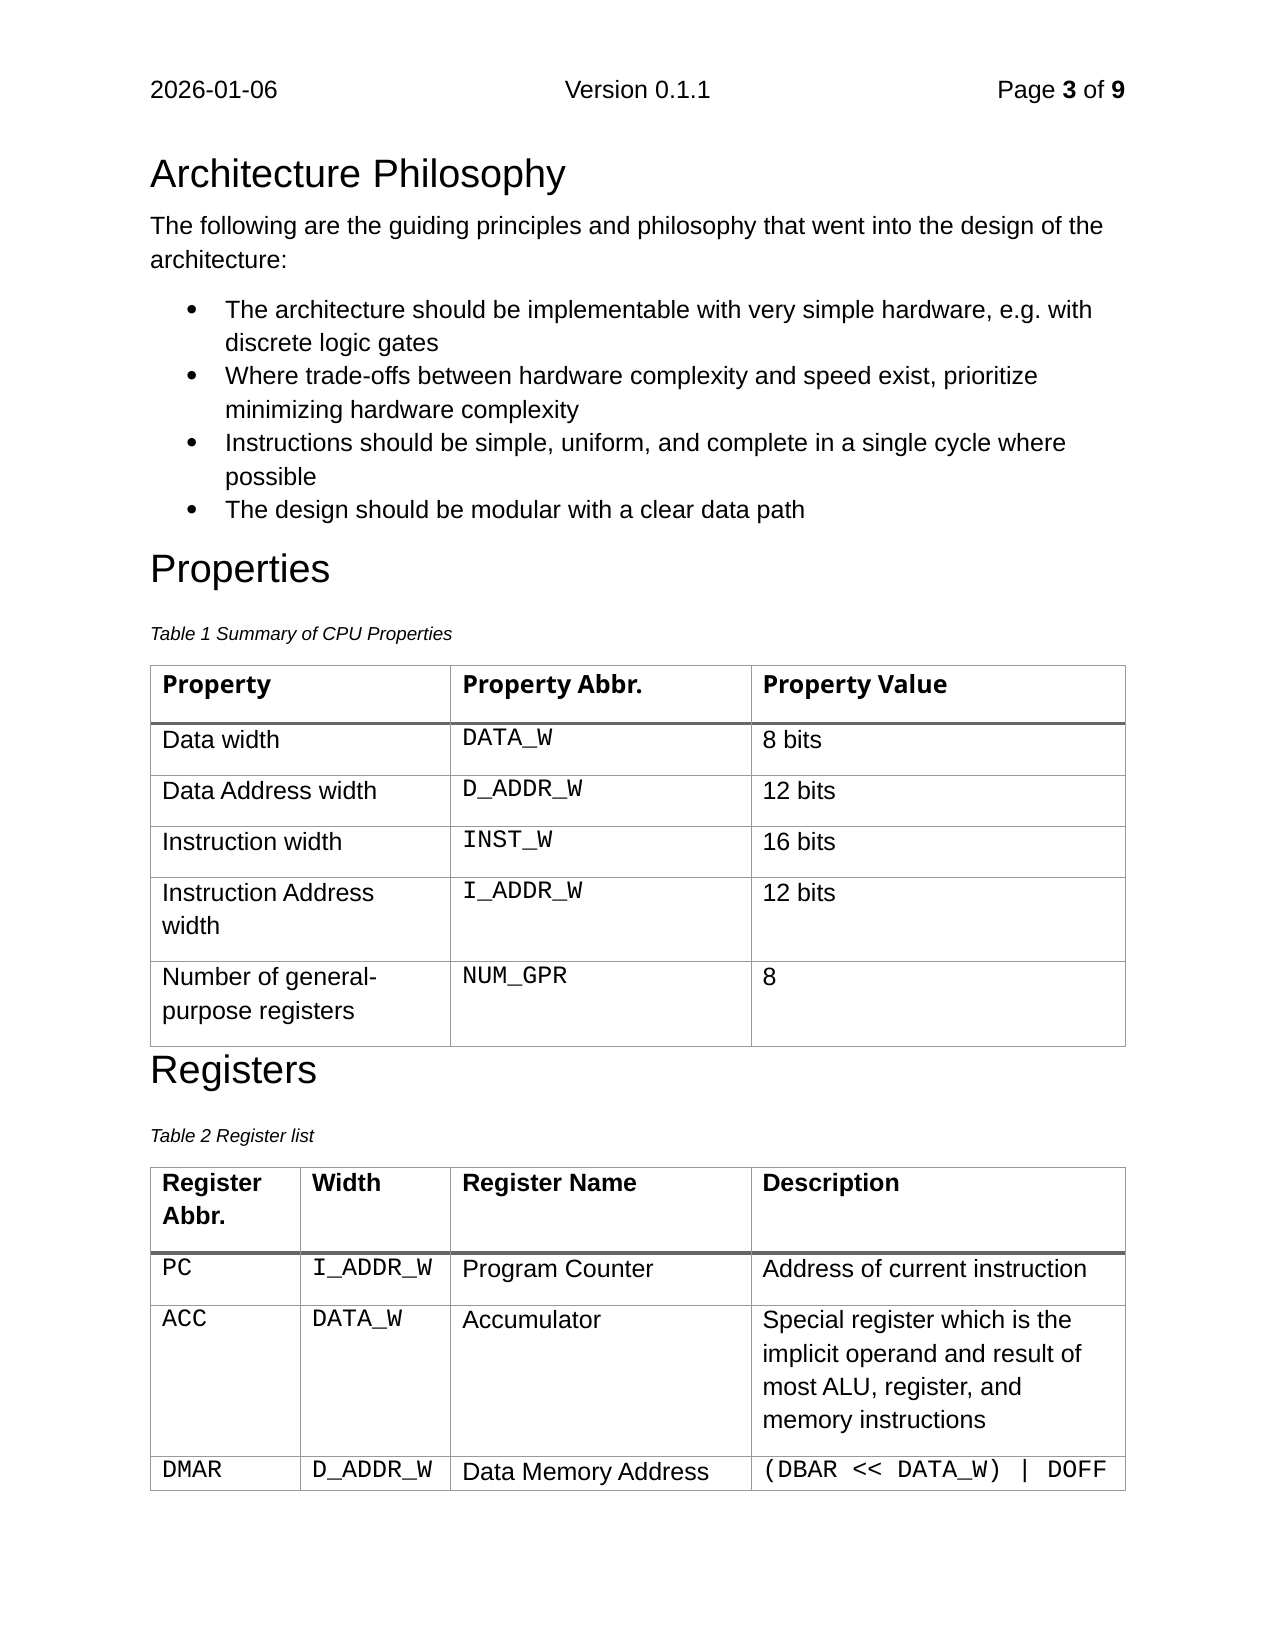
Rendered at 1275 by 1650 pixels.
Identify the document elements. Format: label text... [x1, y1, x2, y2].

subtitle Registers [150, 1047, 1125, 1092]
table_header Description [752, 1168, 1125, 1251]
table_cell INST_W [451, 827, 751, 877]
table_cell Data width [151, 725, 450, 775]
table_cell Number of general-purpose registers [151, 962, 450, 1046]
table_header Property Abbr. [451, 666, 751, 722]
table_header Property [151, 666, 450, 722]
table_cell Program Counter [451, 1255, 751, 1304]
table_cell Data Address width [151, 776, 450, 826]
list Instructions should be simple, uniform, and complete in a single cycle where possible [187, 428, 1125, 490]
table_cell I_ADDR_W [451, 878, 751, 961]
table_cell Accumulator [451, 1306, 751, 1456]
table_cell 12 bits [752, 878, 1125, 961]
table_cell Memory address for accesses [752, 1457, 1125, 1489]
table_header Register Abbr. [151, 1168, 300, 1251]
subtitle Properties [150, 545, 1125, 591]
table_cell I_ADDR_W [301, 1255, 450, 1304]
table_cell NUM_GPR [451, 962, 751, 1046]
table_cell PC [151, 1255, 300, 1304]
table_header Width [301, 1168, 450, 1251]
table_cell 8 [752, 962, 1125, 1046]
table_cell DATA_W [301, 1306, 450, 1456]
list The architecture should be implementable with very simple hardware, e.g. with discrete logic gates [187, 294, 1125, 357]
table_cell Instruction Address width [151, 878, 450, 961]
table_cell D_ADDR_W [301, 1457, 450, 1489]
table_cell 16 bits [752, 827, 1125, 877]
table_cell 8 bits [752, 725, 1125, 775]
table_cell 12 bits [752, 776, 1125, 826]
table_cell DATA_W [451, 725, 751, 775]
table_cell Address of current instruction [752, 1255, 1125, 1304]
table_cell Special register which is the implicit operand and result of most ALU, register, and memory instructions [752, 1306, 1125, 1456]
table_cell Instruction width [151, 827, 450, 877]
table_cell Data Memory Address [451, 1457, 751, 1489]
subtitle Architecture Philosophy [150, 150, 1125, 196]
text Table 1 Summary of CPU Properties [150, 623, 1125, 644]
table_cell DMAR [151, 1457, 300, 1489]
text Table 2 Register list [150, 1124, 1125, 1146]
table_cell ACC [151, 1306, 300, 1456]
table_cell D_ADDR_W [451, 776, 751, 826]
table_header Register Name [451, 1168, 751, 1251]
list The design should be modular with a clear data path [187, 495, 1125, 524]
table_header Property Value [752, 666, 1125, 722]
list Where trade-offs between hardware complexity and speed exist, prioritize minimizing hardware complexity [187, 361, 1125, 423]
text The following are the guiding principles and philosophy that went into the design of the architecture: [150, 211, 1125, 273]
